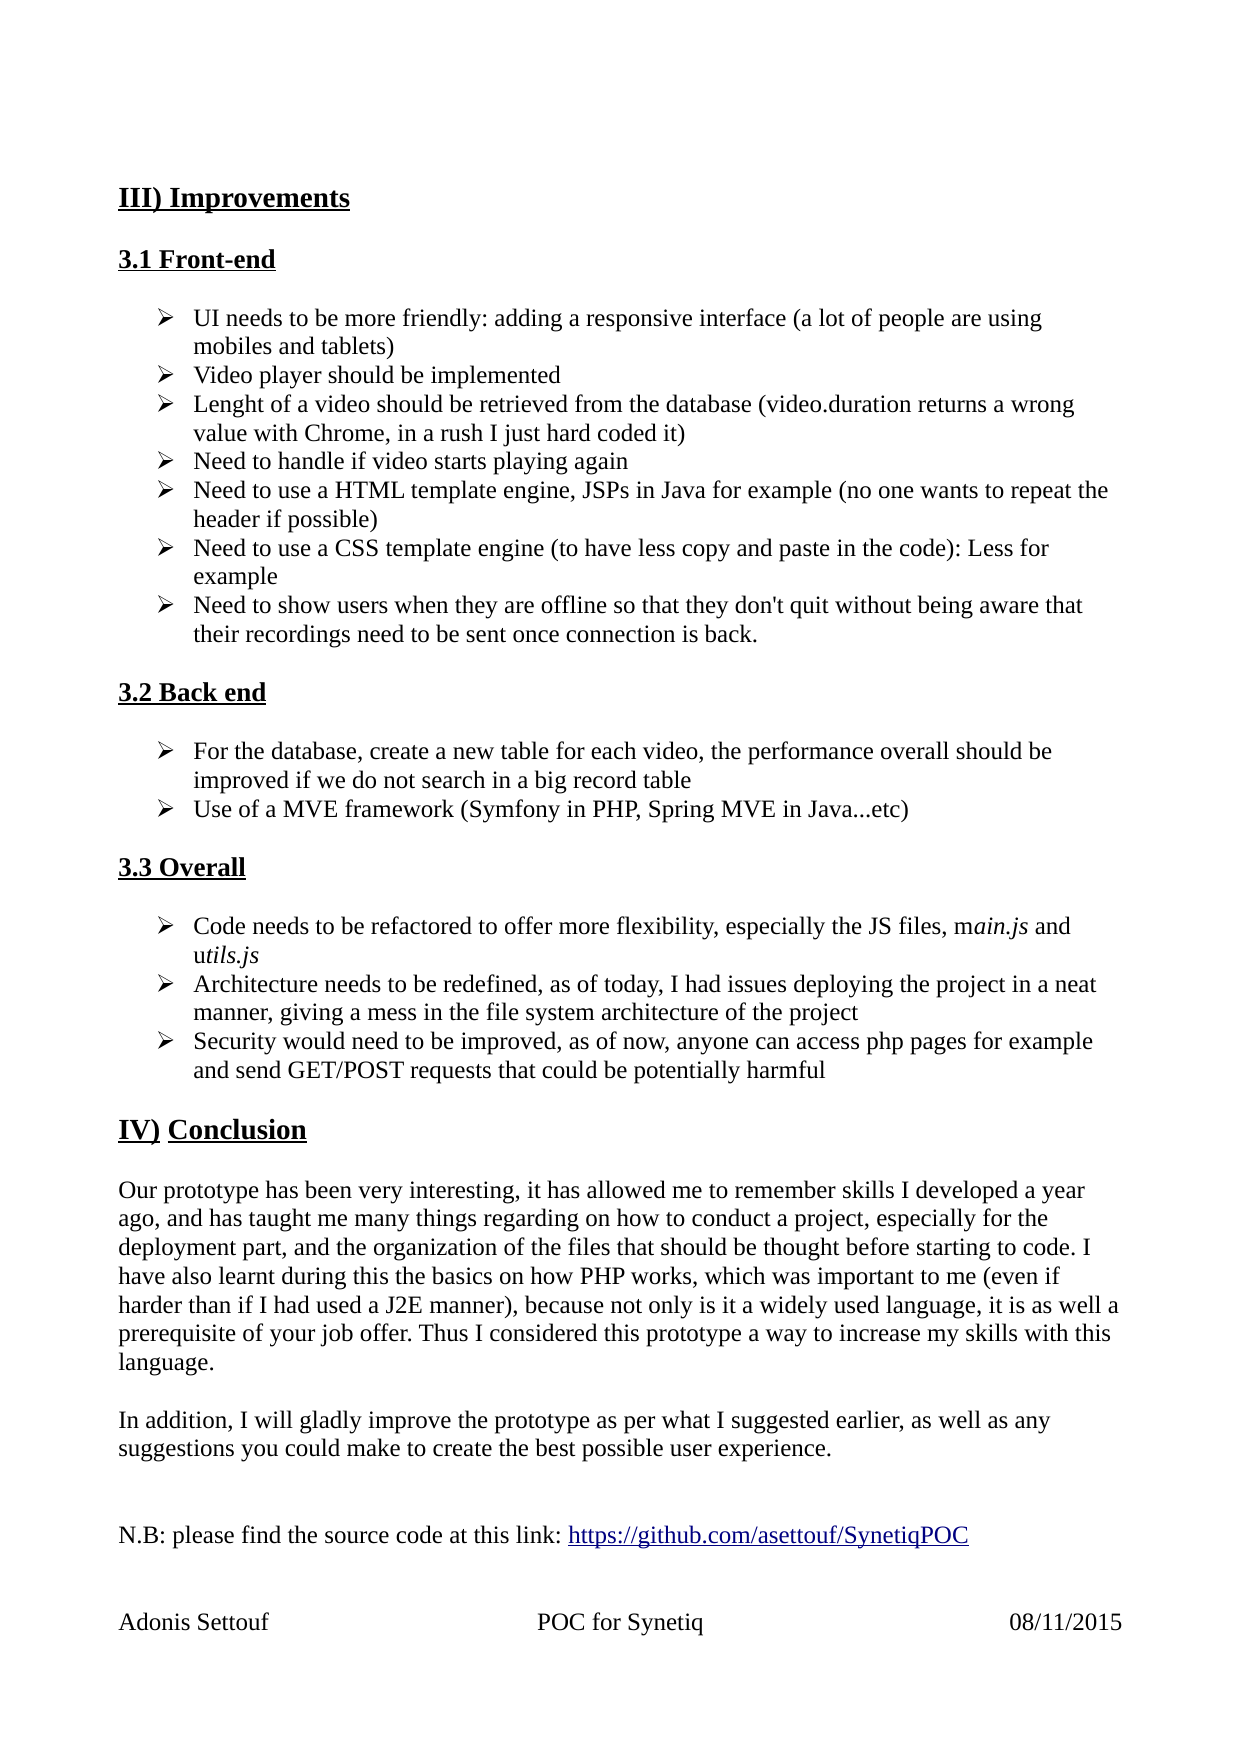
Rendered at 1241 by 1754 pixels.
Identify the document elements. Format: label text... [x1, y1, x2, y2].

text Our prototype has been very interesting, it has allowed me to remember skills I developed a year ago, and has taught me many things regarding on how to conduct a project, especially for the deployment part, and the organization of the files that should be thought before starting to code. I have also learnt during this the basics on how PHP works, which was important to me (even if harder than if I had used a J2E manner), because not only is it a widely used language, it is as well a prerequisite of your job offer. Thus I considered this prototype a way to increase my skills with this language. [118, 1175, 1122, 1376]
text 3.2 Back end [118, 676, 1122, 707]
list Need to handle if video starts playing again [156, 446, 1122, 475]
text 3.1 Front-end [118, 243, 1122, 274]
text III) Improvements [118, 180, 1122, 214]
text N.B: please find the source code at this link: https://github.com/asettouf/SynetiqPOC [118, 1520, 1122, 1548]
text IV) Conclusion [118, 1112, 1122, 1146]
list Security would need to be improved, as of now, anyone can access php pages for example and send GET/POST requests that could be potentially harmful [156, 1026, 1122, 1084]
list UI needs to be more friendly: adding a responsive interface (a lot of people are using mobiles and tablets) [156, 303, 1122, 360]
list Code needs to be refactored to offer more flexibility, especially the JS files, main.js and utils.js [156, 911, 1122, 969]
list Lenght of a video should be retrieved from the database (video.duration returns a wrong value with Chrome, in a rush I just hard coded it) [156, 389, 1122, 446]
list Need to show users when they are offline so that they don't quit without being aware that their recordings need to be sent once connection is back. [156, 590, 1122, 648]
list Need to use a HTML template engine, JSPs in Java for example (no one wants to repeat the header if possible) [156, 475, 1122, 533]
list Video player should be implemented [156, 360, 1122, 389]
list Architecture needs to be redefined, as of today, I had issues deploying the project in a neat manner, giving a mess in the file system architecture of the project [156, 969, 1122, 1026]
list Use of a MVE framework (Symfony in PHP, Spring MVE in Java...etc) [156, 794, 1122, 822]
list For the database, create a new table for each video, the performance overall should be improved if we do not search in a big record table [156, 736, 1122, 794]
list Need to use a CSS template engine (to have less copy and paste in the code): Less for example [156, 533, 1122, 590]
text 3.3 Overall [118, 851, 1122, 882]
text In addition, I will gladly improve the prototype as per what I suggested earlier, as well as any suggestions you could make to create the best possible user experience. [118, 1405, 1122, 1462]
